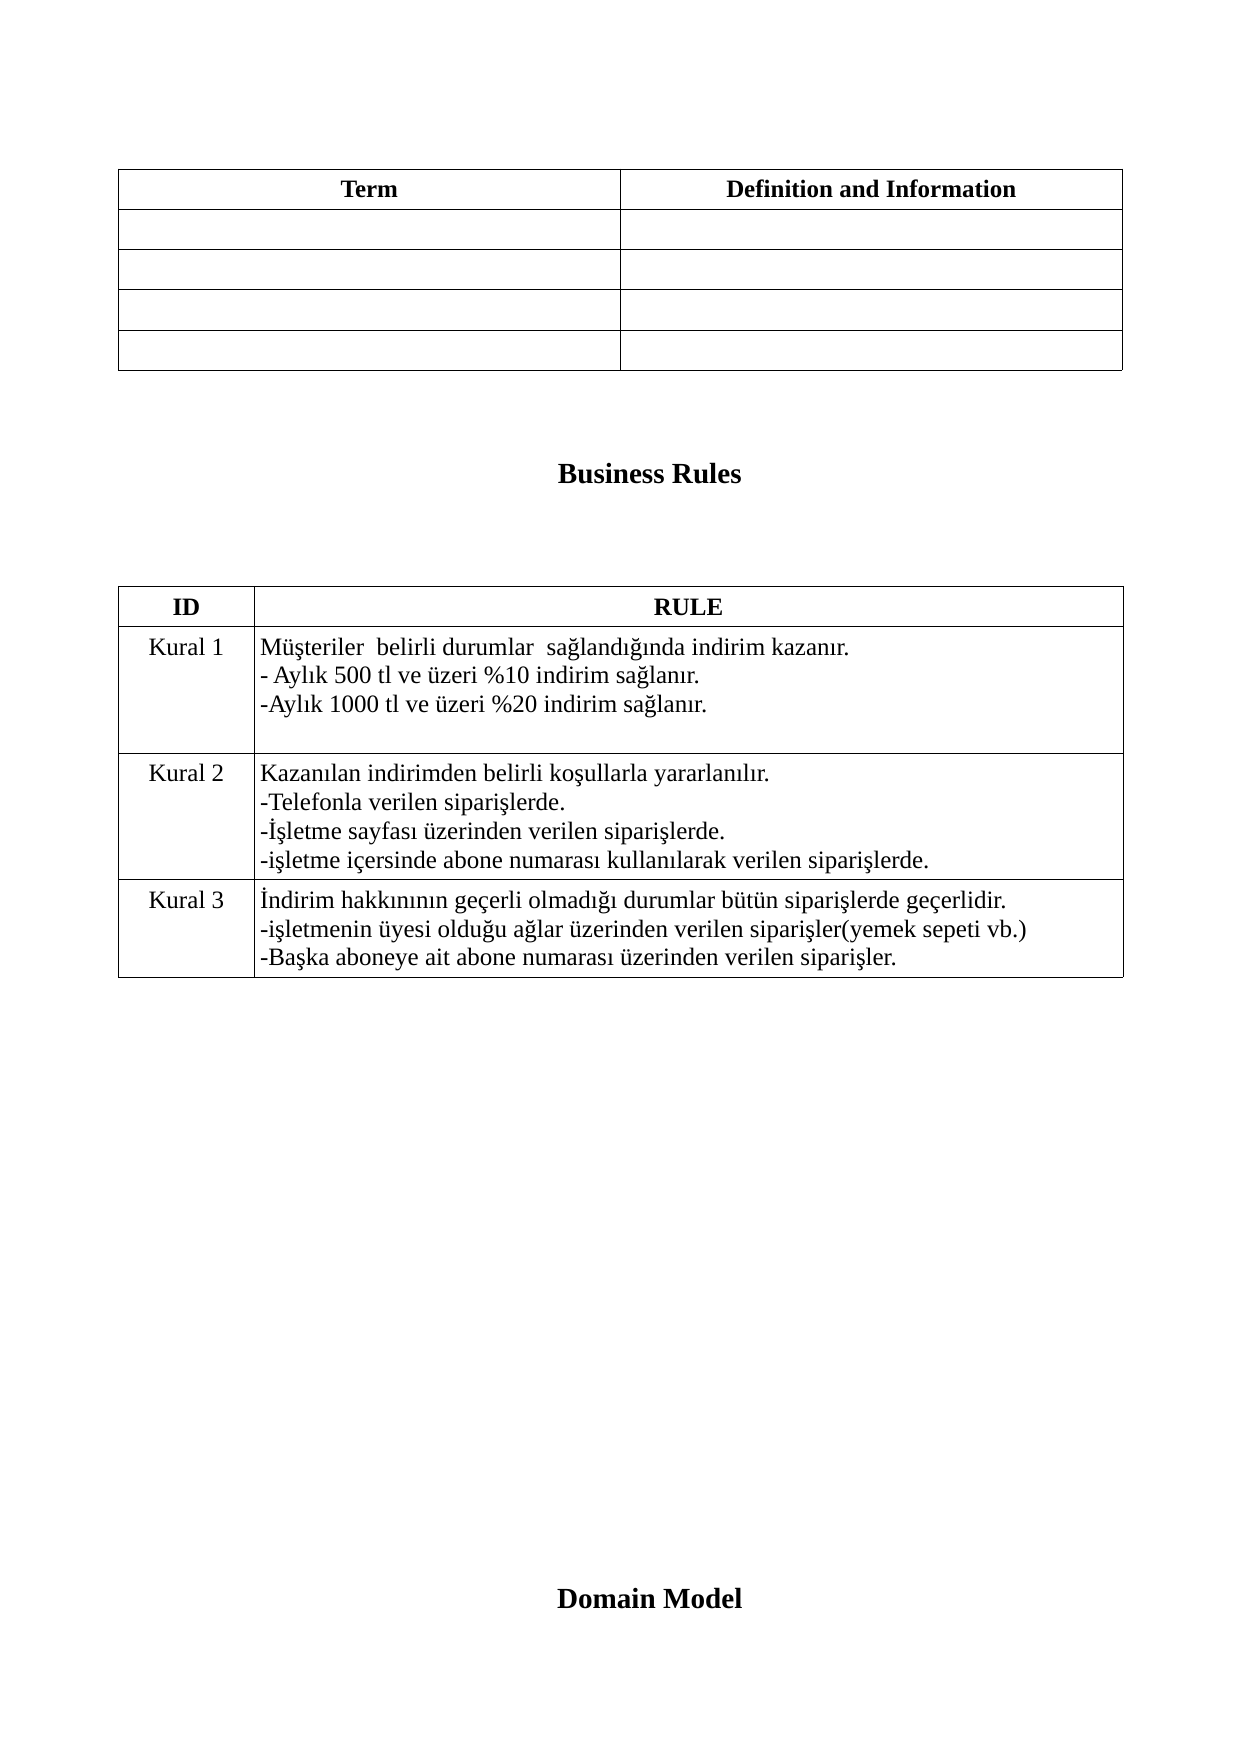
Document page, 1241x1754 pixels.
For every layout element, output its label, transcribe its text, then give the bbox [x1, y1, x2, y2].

table_header RULE [255, 587, 1123, 626]
table_header Term [119, 170, 620, 209]
table_cell [621, 331, 1122, 370]
table_cell [119, 290, 620, 330]
table_cell [119, 250, 620, 289]
table_cell Müşteriler belirli durumlar sağlandığında indirim kazanır. - Aylık 500 tl ve üzeri %10 indirim sağlanır. -Aylık 1000 tl ve üzeri %20 indirim sağlanır. [255, 627, 1123, 753]
table_cell [621, 250, 1122, 289]
table_cell [621, 290, 1122, 330]
table_cell Kural 3 [119, 880, 254, 977]
table_cell İndirim hakkınının geçerli olmadığı durumlar bütün siparişlerde geçerlidir. -işletmenin üyesi olduğu ağlar üzerinden verilen siparişler(yemek sepeti vb.) -Başka aboneye ait abone numarası üzerinden verilen siparişler. [255, 880, 1123, 977]
text Domain Model [118, 1581, 1122, 1614]
table_cell [119, 210, 620, 249]
table_header ID [119, 587, 254, 626]
text Business Rules [118, 456, 1122, 490]
table_header Definition and Information [621, 170, 1122, 209]
table_cell Kural 1 [119, 627, 254, 753]
table_cell [119, 331, 620, 370]
table_cell Kural 2 [119, 754, 254, 879]
table_cell Kazanılan indirimden belirli koşullarla yararlanılır. -Telefonla verilen siparişlerde. -İşletme sayfası üzerinden verilen siparişlerde. -işletme içersinde abone numarası kullanılarak verilen siparişlerde. [255, 754, 1123, 879]
table_cell [621, 210, 1122, 249]
